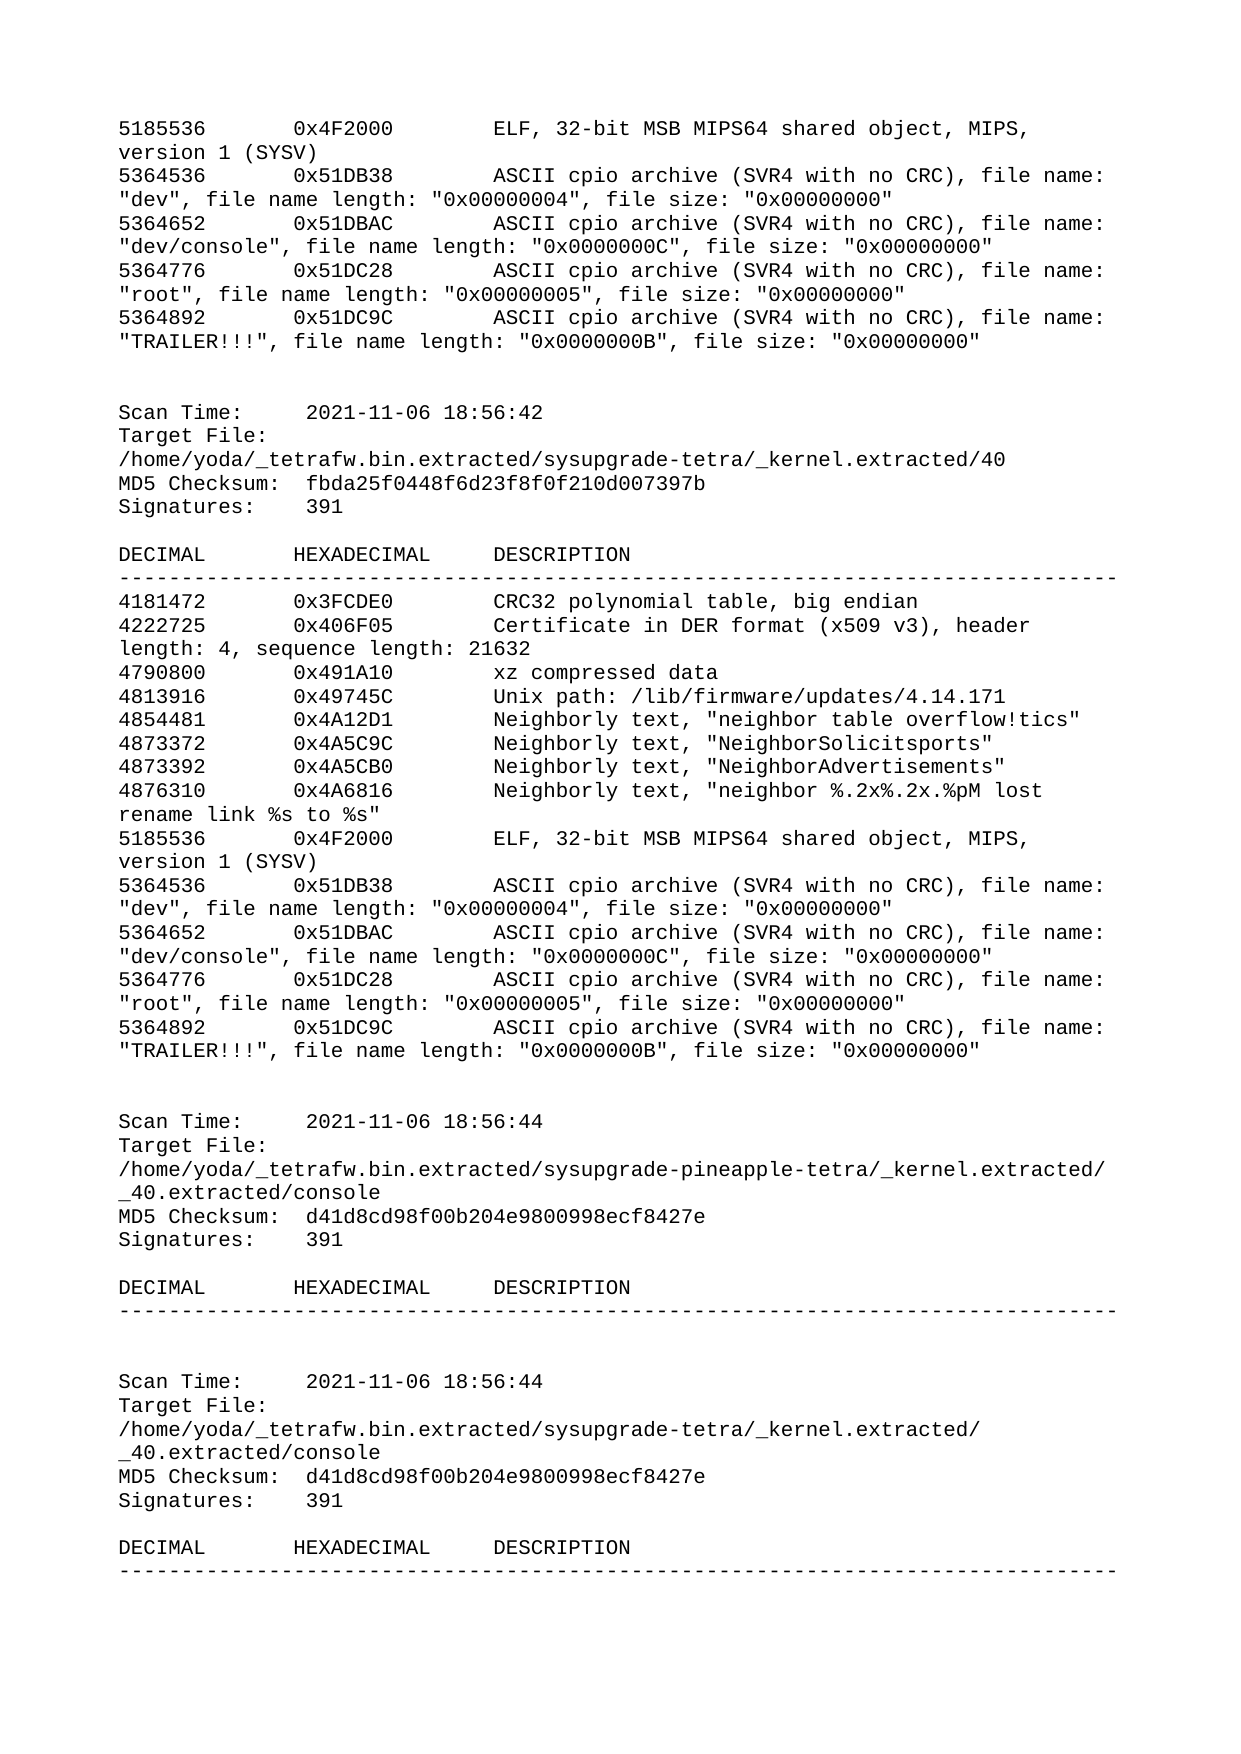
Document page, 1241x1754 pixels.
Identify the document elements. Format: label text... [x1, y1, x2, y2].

text 5364652 0x51DBAC ASCII cpio archive (SVR4 with no CRC), file name: "dev/console", file name length: "0x0000000C", file size: "0x00000000" [118, 213, 1122, 260]
text 5364776 0x51DC28 ASCII cpio archive (SVR4 with no CRC), file name: "root", file name length: "0x00000005", file size: "0x00000000" [118, 260, 1122, 307]
text DECIMAL HEXADECIMAL DESCRIPTION [118, 1537, 1122, 1561]
text MD5 Checksum: d41d8cd98f00b204e9800998ecf8427e [118, 1466, 1122, 1489]
text Scan Time: 2021-11-06 18:56:44 [118, 1371, 1122, 1395]
text Scan Time: 2021-11-06 18:56:42 [118, 402, 1122, 426]
text 5364776 0x51DC28 ASCII cpio archive (SVR4 with no CRC), file name: "root", file name length: "0x00000005", file size: "0x00000000" [118, 969, 1122, 1017]
text 4813916 0x49745C Unix path: /lib/firmware/updates/4.14.171 [118, 686, 1122, 709]
text 5185536 0x4F2000 ELF, 32-bit MSB MIPS64 shared object, MIPS, version 1 (SYSV) [118, 827, 1122, 875]
text 5364892 0x51DC9C ASCII cpio archive (SVR4 with no CRC), file name: "TRAILER!!!", file name length: "0x0000000B", file size: "0x00000000" [118, 1017, 1122, 1064]
text 4181472 0x3FCDE0 CRC32 polynomial table, big endian [118, 591, 1122, 615]
text Target File: /home/yoda/_tetrafw.bin.extracted/sysupgrade-tetra/_kernel.extracted/_40.extracted/console [118, 1395, 1122, 1466]
text 5364652 0x51DBAC ASCII cpio archive (SVR4 with no CRC), file name: "dev/console", file name length: "0x0000000C", file size: "0x00000000" [118, 922, 1122, 969]
text Signatures: 391 [118, 1229, 1122, 1253]
text 5364536 0x51DB38 ASCII cpio archive (SVR4 with no CRC), file name: "dev", file name length: "0x00000004", file size: "0x00000000" [118, 165, 1122, 213]
text 4854481 0x4A12D1 Neighborly text, "neighbor table overflow!tics" [118, 709, 1122, 733]
text Target File: /home/yoda/_tetrafw.bin.extracted/sysupgrade-pineapple-tetra/_kernel.extracted/_40.extracted/console [118, 1135, 1122, 1206]
text 5364892 0x51DC9C ASCII cpio archive (SVR4 with no CRC), file name: "TRAILER!!!", file name length: "0x0000000B", file size: "0x00000000" [118, 307, 1122, 354]
text DECIMAL HEXADECIMAL DESCRIPTION [118, 544, 1122, 567]
text 5185536 0x4F2000 ELF, 32-bit MSB MIPS64 shared object, MIPS, version 1 (SYSV) [118, 118, 1122, 165]
text Signatures: 391 [118, 496, 1122, 520]
text 4222725 0x406F05 Certificate in DER format (x509 v3), header length: 4, sequence length: 21632 [118, 615, 1122, 662]
text -------------------------------------------------------------------------------- [118, 1300, 1122, 1324]
text Signatures: 391 [118, 1489, 1122, 1513]
text 4790800 0x491A10 xz compressed data [118, 662, 1122, 686]
text 4873372 0x4A5C9C Neighborly text, "NeighborSolicitsports" [118, 733, 1122, 757]
text DECIMAL HEXADECIMAL DESCRIPTION [118, 1277, 1122, 1300]
text Target File: /home/yoda/_tetrafw.bin.extracted/sysupgrade-tetra/_kernel.extracted/40 [118, 426, 1122, 473]
text MD5 Checksum: d41d8cd98f00b204e9800998ecf8427e [118, 1206, 1122, 1229]
text 4873392 0x4A5CB0 Neighborly text, "NeighborAdvertisements" [118, 757, 1122, 780]
text Scan Time: 2021-11-06 18:56:44 [118, 1111, 1122, 1135]
text -------------------------------------------------------------------------------- [118, 567, 1122, 591]
text -------------------------------------------------------------------------------- [118, 1561, 1122, 1584]
text 4876310 0x4A6816 Neighborly text, "neighbor %.2x%.2x.%pM lost rename link %s to %s" [118, 780, 1122, 827]
text 5364536 0x51DB38 ASCII cpio archive (SVR4 with no CRC), file name: "dev", file name length: "0x00000004", file size: "0x00000000" [118, 875, 1122, 922]
text MD5 Checksum: fbda25f0448f6d23f8f0f210d007397b [118, 473, 1122, 496]
